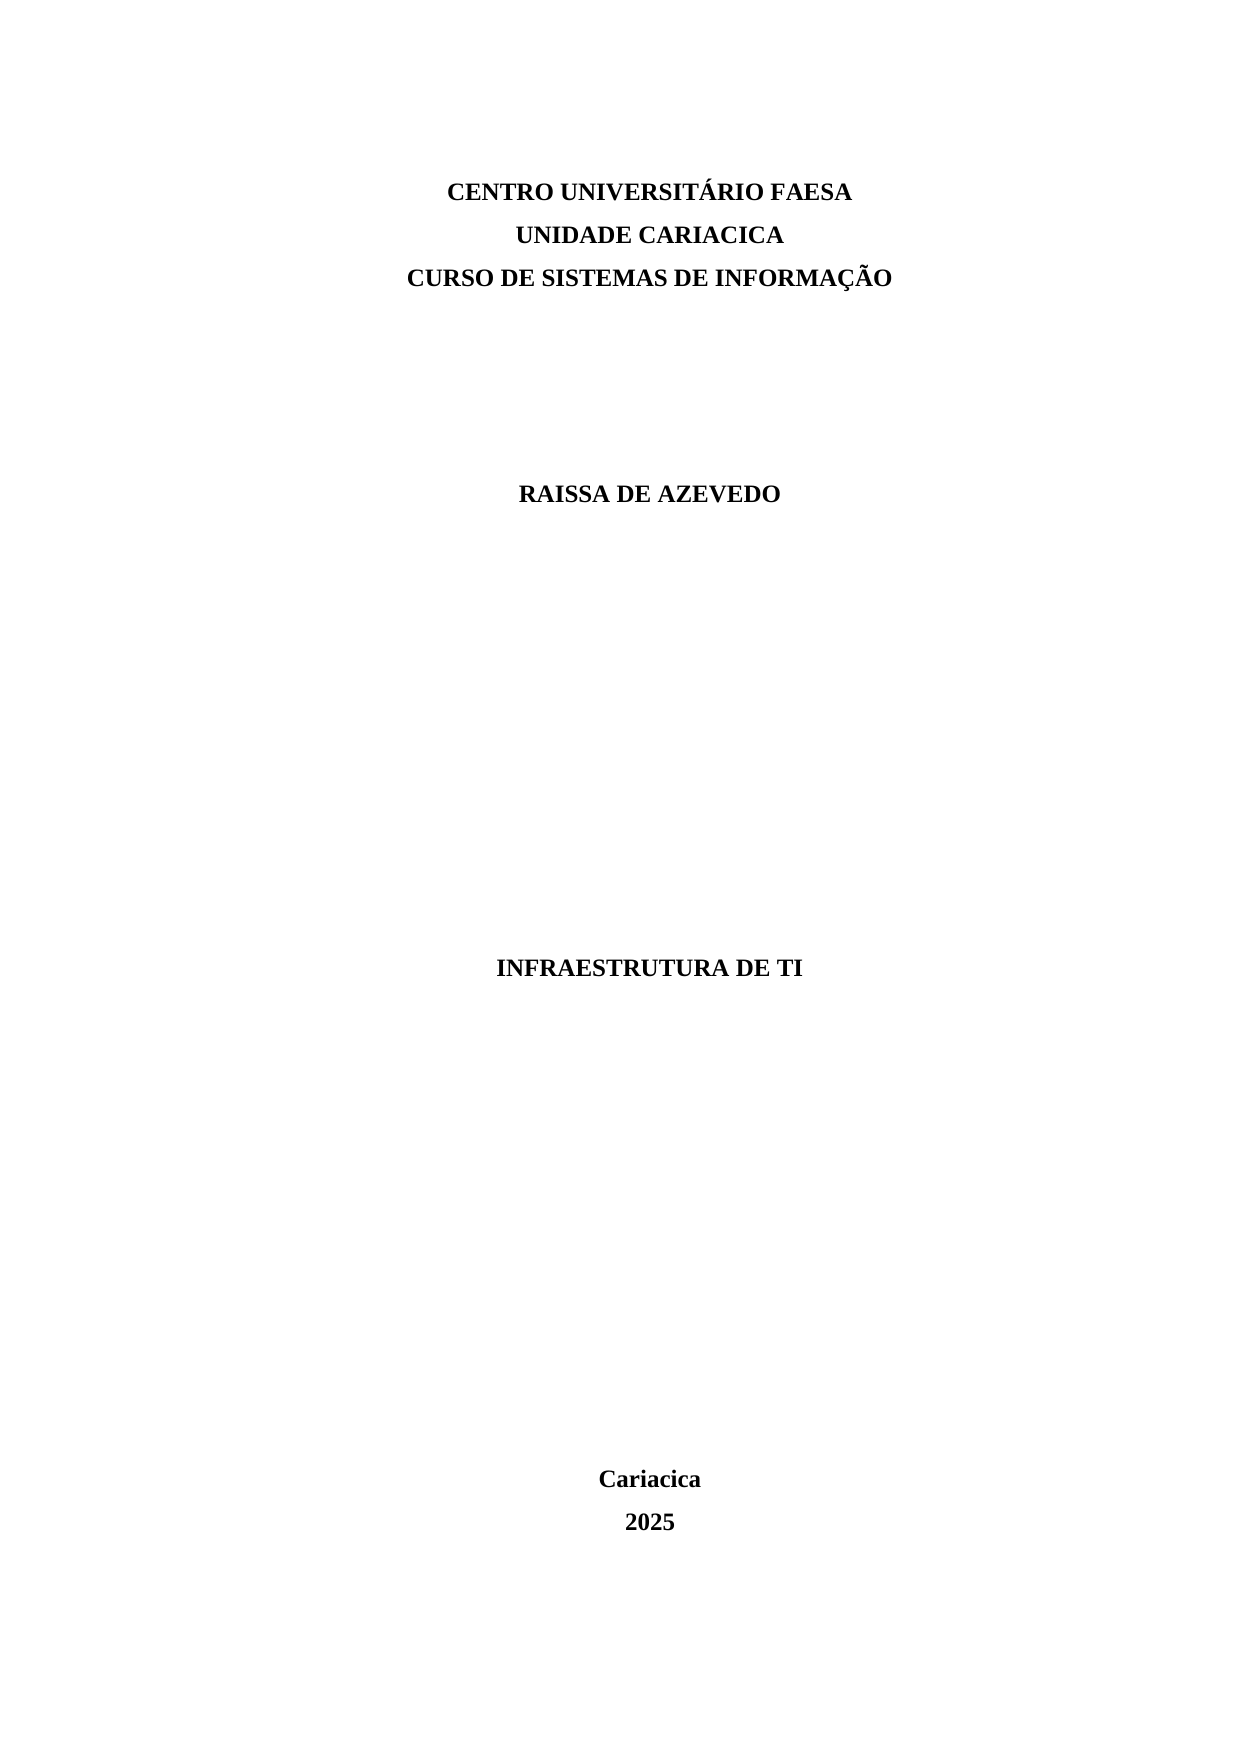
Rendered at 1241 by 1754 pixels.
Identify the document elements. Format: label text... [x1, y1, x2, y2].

text CURSO DE SISTEMAS DE INFORMAÇÃO [177, 263, 1122, 292]
text CENTRO UNIVERSITÁRIO FAESA [177, 177, 1122, 206]
text RAISSA DE AZEVEDO [177, 479, 1122, 508]
text INFRAESTRUTURA DE TI [177, 953, 1122, 982]
text 2025 [177, 1507, 1122, 1536]
text UNIDADE CARIACICA [177, 220, 1122, 249]
text Cariacica [177, 1464, 1122, 1492]
